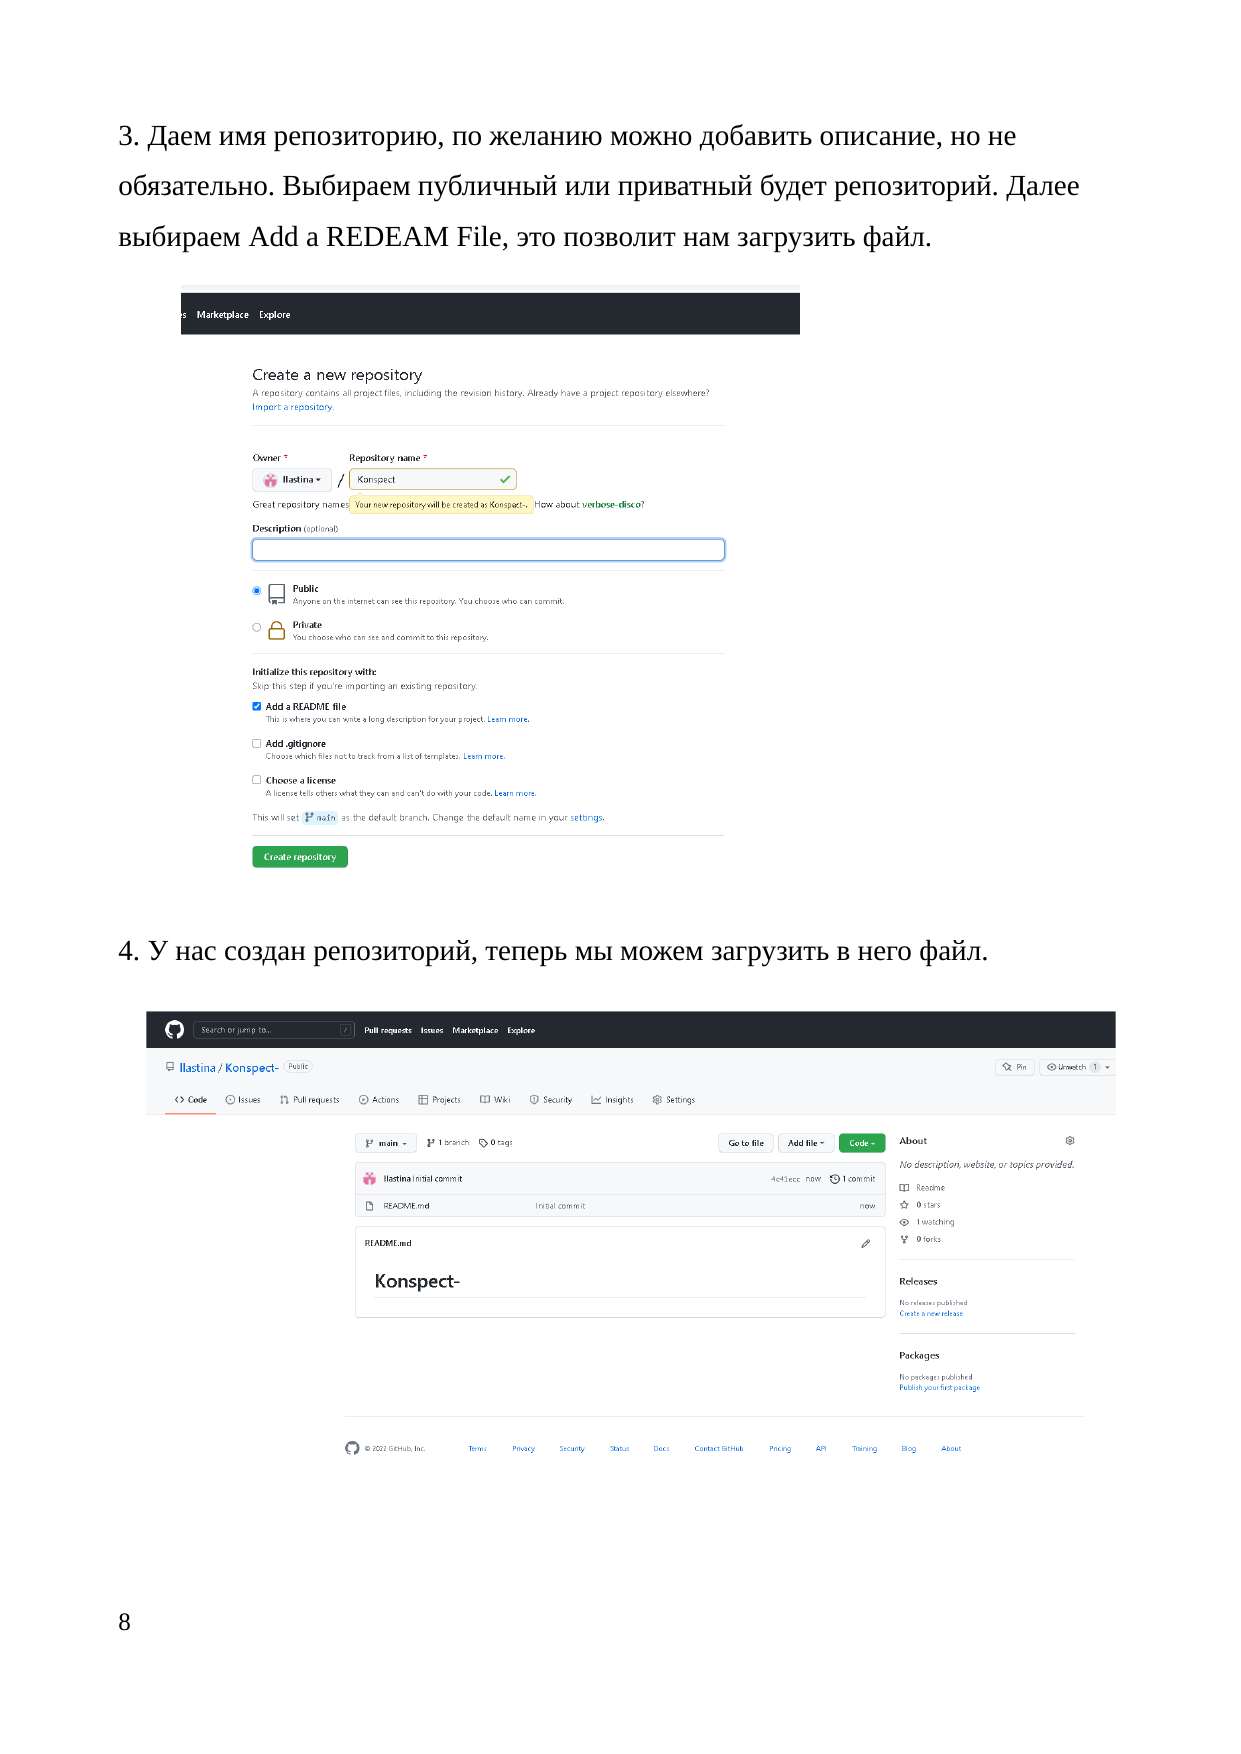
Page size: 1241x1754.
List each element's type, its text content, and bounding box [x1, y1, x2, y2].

text 3. Даем имя репозиторию, по желанию можно добавить описание, но не обязательно. Выбираем публичный или приватный будет репозиторий. Далее выбираем Add a REDEAM File, это позволит нам загрузить файл. [118, 118, 1122, 252]
picture [181, 285, 800, 883]
text 4. У нас создан репозиторий, теперь мы можем загрузить в него файл. [118, 933, 1122, 966]
picture [146, 1010, 1116, 1496]
